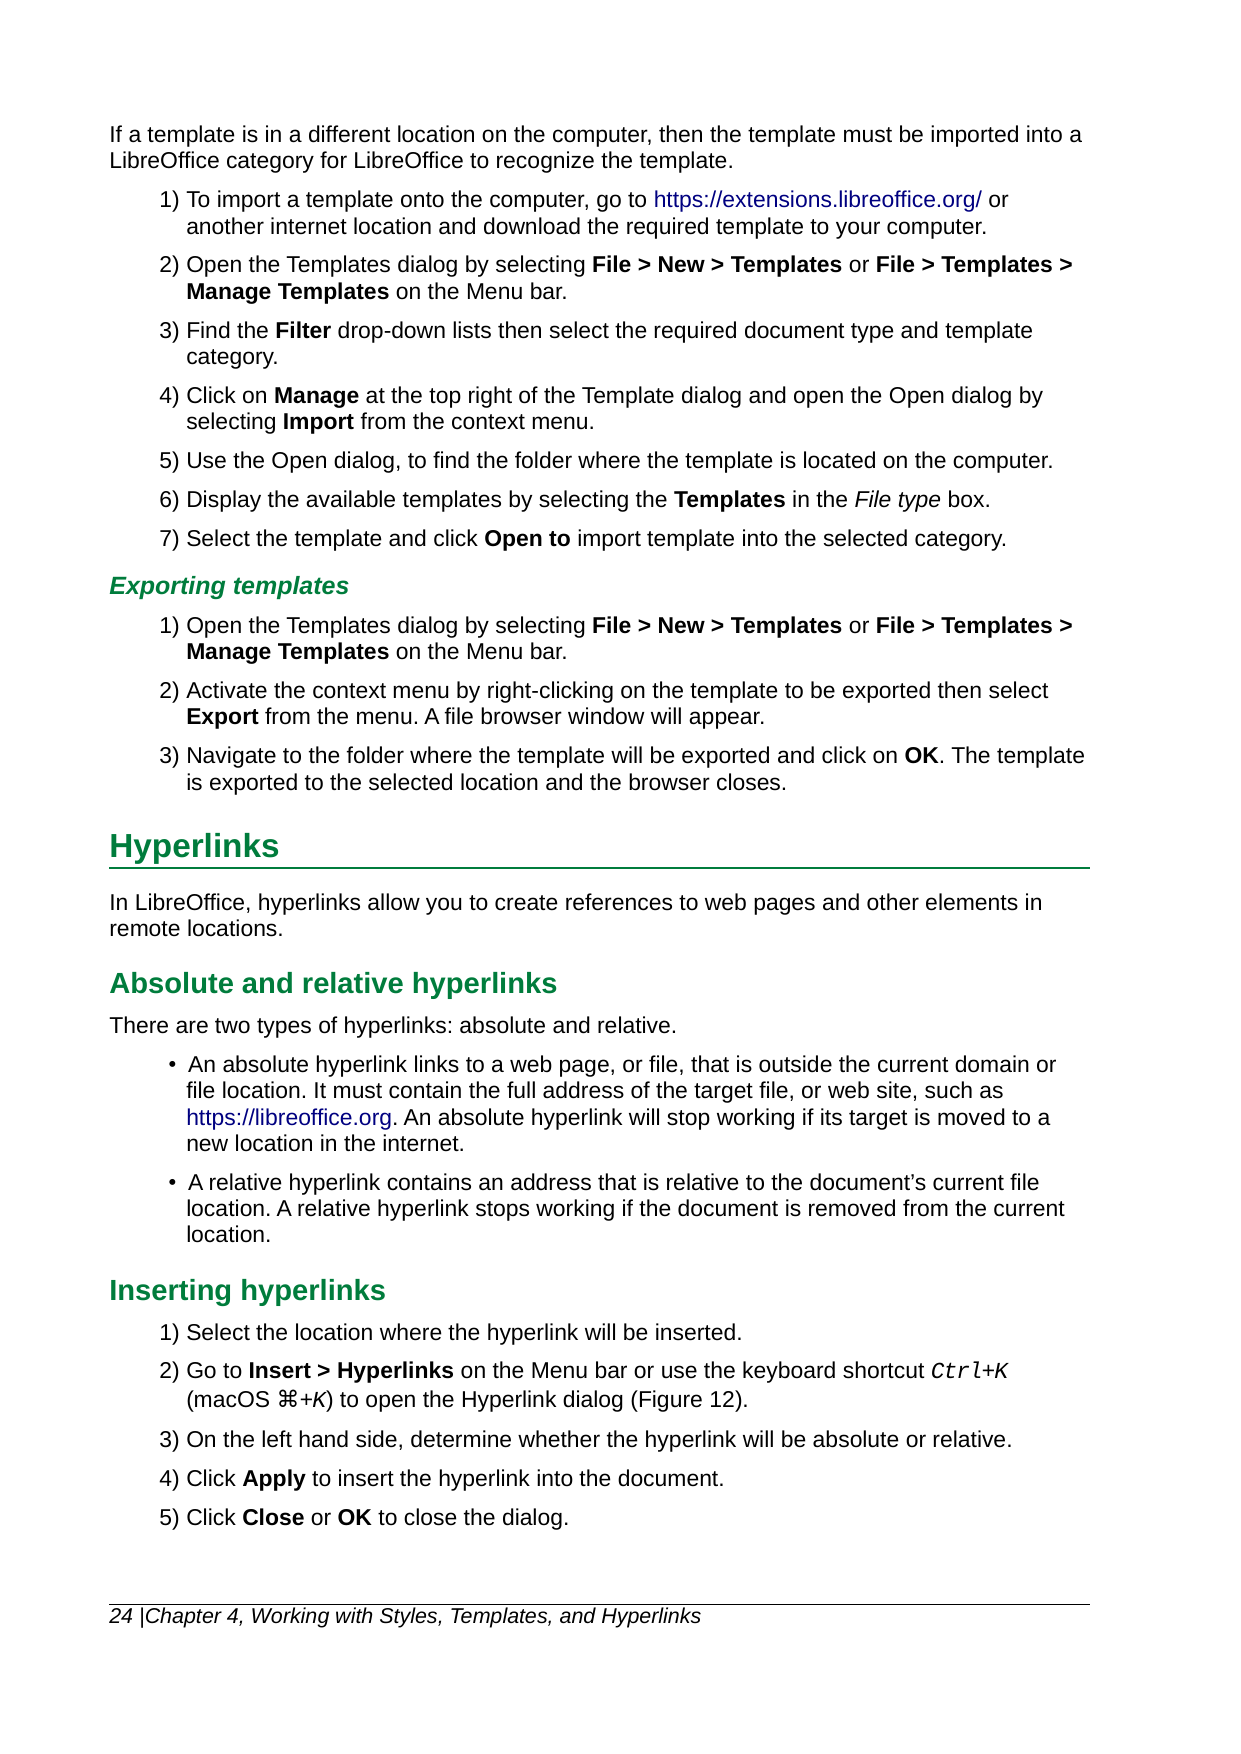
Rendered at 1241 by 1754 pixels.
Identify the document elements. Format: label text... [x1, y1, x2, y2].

subtitle Absolute and relative hyperlinks [109, 966, 1090, 999]
list Use the Open dialog, to find the folder where the template is located on the computer. [186, 447, 1090, 473]
list Navigate to the folder where the template will be exported and click on OK. The template is exported to the selected location and the browser closes. [186, 742, 1090, 795]
list Open the Templates dialog by selecting File > New > Templates or File > Templates > Manage Templates on the Menu bar. [186, 251, 1090, 304]
list A relative hyperlink contains an address that is relative to the document’s current file location. A relative hyperlink stops working if the document is removed from the current location. [168, 1169, 1090, 1248]
list To import a template onto the computer, go to https://extensions.libreoffice.org/ or another internet location and download the required template to your computer. [186, 186, 1090, 239]
subtitle Exporting templates [109, 571, 1090, 599]
list Go to Insert > Hyperlinks on the Menu bar or use the keyboard shortcut Ctrl+K (macOS ⌘+K) to open the Hyperlink dialog (Figure 12). [186, 1357, 1090, 1414]
list Display the available templates by selecting the Templates in the File type box. [186, 486, 1090, 512]
list Open the Templates dialog by selecting File > New > Templates or File > Templates > Manage Templates on the Menu bar. [186, 612, 1090, 664]
list Find the Filter drop‑down lists then select the required document type and template category. [186, 317, 1090, 369]
subtitle Inserting hyperlinks [109, 1272, 1090, 1306]
list Select the location where the hyperlink will be inserted. [186, 1318, 1090, 1345]
list Click on Manage at the top right of the Template dialog and open the Open dialog by selecting Import from the context menu. [186, 382, 1090, 434]
list An absolute hyperlink links to a web page, or file, that is outside the current domain or file location. It must contain the full address of the target file, or web site, such as https://libreoffice.org. An absolute hyperlink will stop working if its target is moved to a new location in the internet. [168, 1051, 1090, 1156]
subtitle Hyperlinks [109, 826, 1090, 867]
list On the left hand side, determine whether the hyperlink will be absolute or relative. [186, 1426, 1090, 1453]
list If a template is in a different location on the computer, then the template must be imported into a LibreOffice category for LibreOffice to recognize the template. [109, 121, 1090, 174]
list Click Close or OK to close the dialog. [186, 1504, 1090, 1531]
text In LibreOffice, hyperlinks allow you to create references to web pages and other elements in remote locations. [109, 888, 1090, 941]
list There are two types of hyperlinks: absolute and relative. [109, 1012, 1090, 1038]
list Activate the context menu by right-clicking on the template to be exported then select Export from the menu. A file browser window will appear. [186, 677, 1090, 730]
list Select the template and click Open to import template into the selected category. [186, 525, 1090, 551]
list Click Apply to insert the hyperlink into the document. [186, 1465, 1090, 1492]
